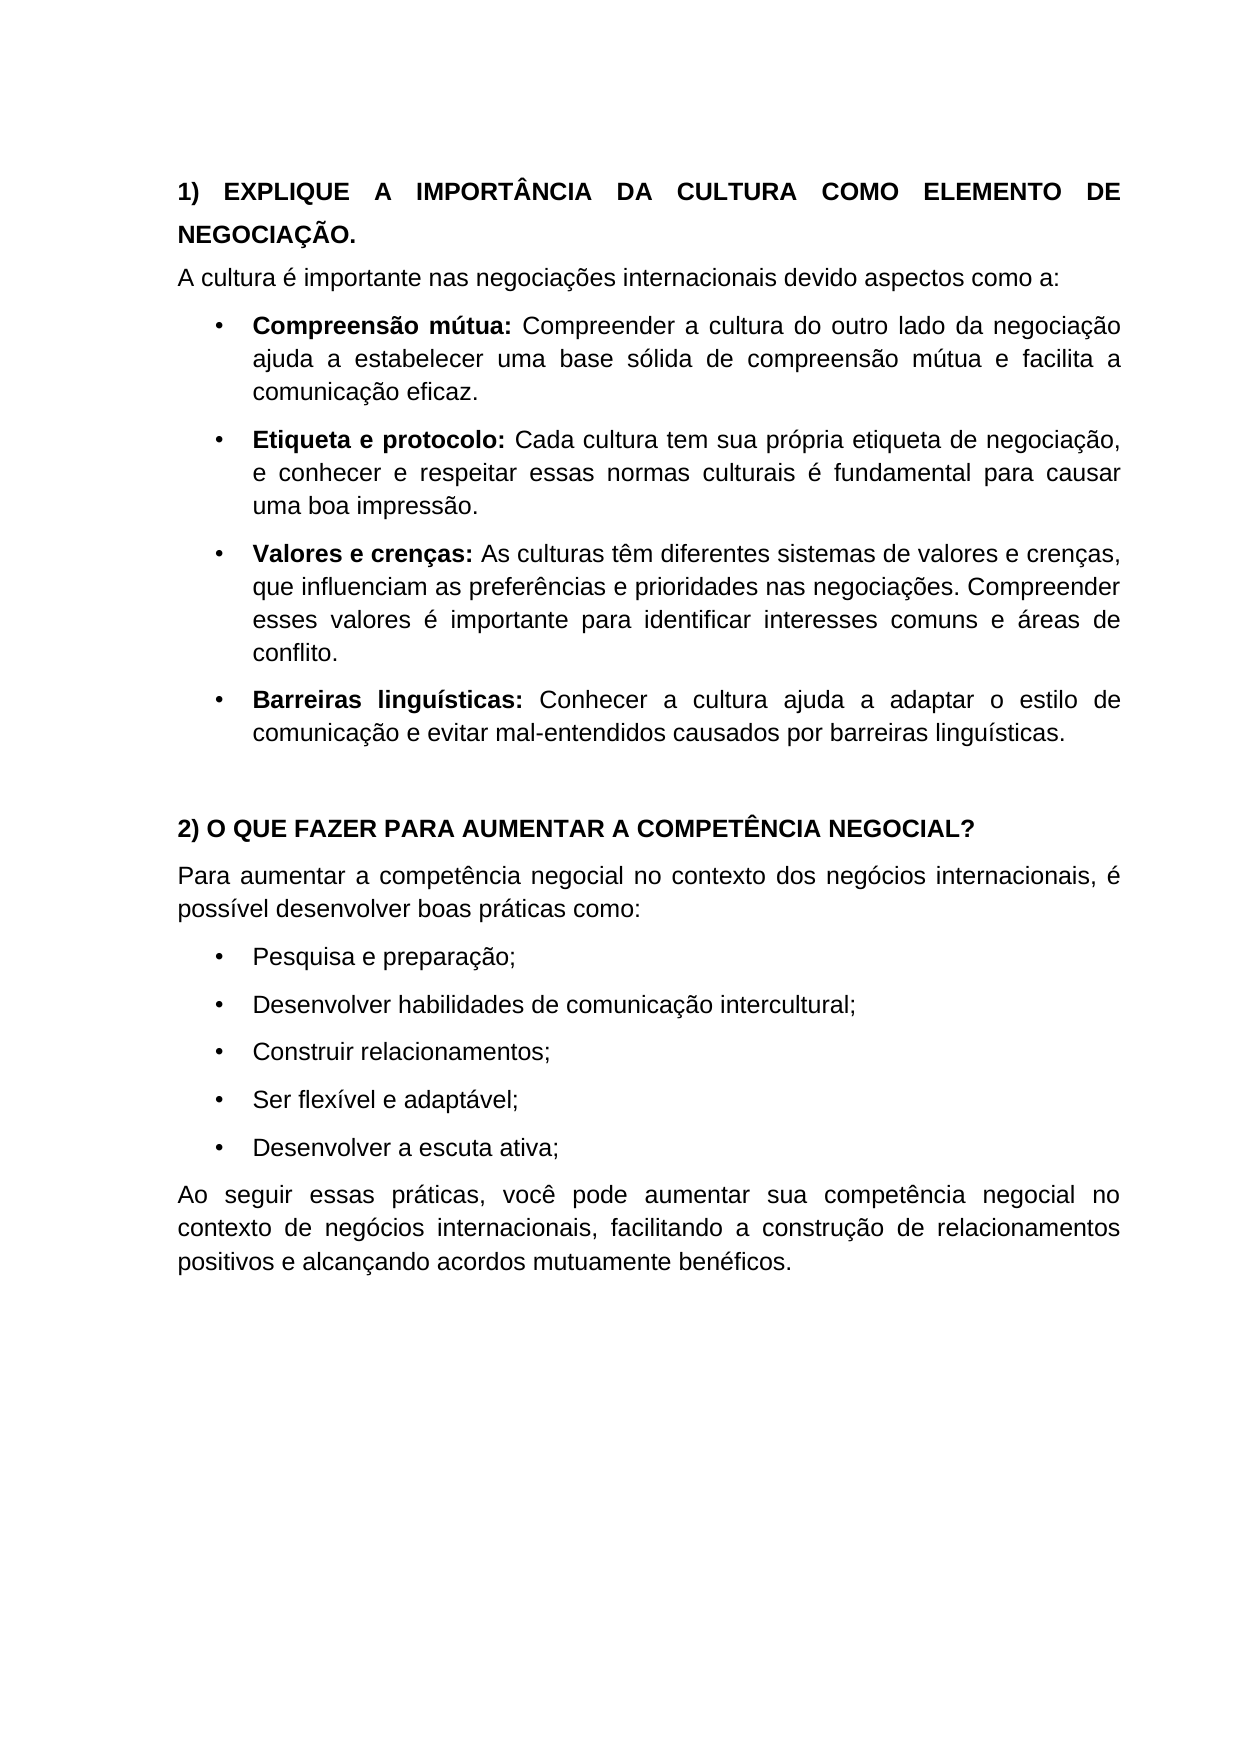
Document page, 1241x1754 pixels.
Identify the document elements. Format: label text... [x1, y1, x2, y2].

list Barreiras linguísticas: Conhecer a cultura ajuda a adaptar o estilo de comunicação e evitar mal-entendidos causados por barreiras linguísticas. [215, 685, 1122, 747]
list Compreensão mútua: Compreender a cultura do outro lado da negociação ajuda a estabelecer uma base sólida de compreensão mútua e facilita a comunicação eficaz. [215, 311, 1122, 406]
text 1) EXPLIQUE A IMPORTÂNCIA DA CULTURA COMO ELEMENTO DE NEGOCIAÇÃO. [177, 177, 1122, 249]
text 2) O QUE FAZER PARA AUMENTAR A COMPETÊNCIA NEGOCIAL? [177, 814, 1122, 842]
list Construir relacionamentos; [215, 1037, 1122, 1066]
text Ao seguir essas práticas, você pode aumentar sua competência negocial no contexto de negócios internacionais, facilitando a construção de relacionamentos positivos e alcançando acordos mutuamente benéficos. [177, 1180, 1122, 1275]
list Ser flexível e adaptável; [215, 1085, 1122, 1114]
text A cultura é importante nas negociações internacionais devido aspectos como a: [177, 263, 1122, 292]
text Para aumentar a competência negocial no contexto dos negócios internacionais, é possível desenvolver boas práticas como: [177, 861, 1122, 923]
list Pesquisa e preparação; [215, 942, 1122, 971]
list Valores e crenças: As culturas têm diferentes sistemas de valores e crenças, que influenciam as preferências e prioridades nas negociações. Compreender esses valores é importante para identificar interesses comuns e áreas de conflito. [215, 538, 1122, 666]
list Etiqueta e protocolo: Cada cultura tem sua própria etiqueta de negociação, e conhecer e respeitar essas normas culturais é fundamental para causar uma boa impressão. [215, 425, 1122, 520]
list Desenvolver a escuta ativa; [215, 1133, 1122, 1162]
list Desenvolver habilidades de comunicação intercultural; [215, 989, 1122, 1018]
